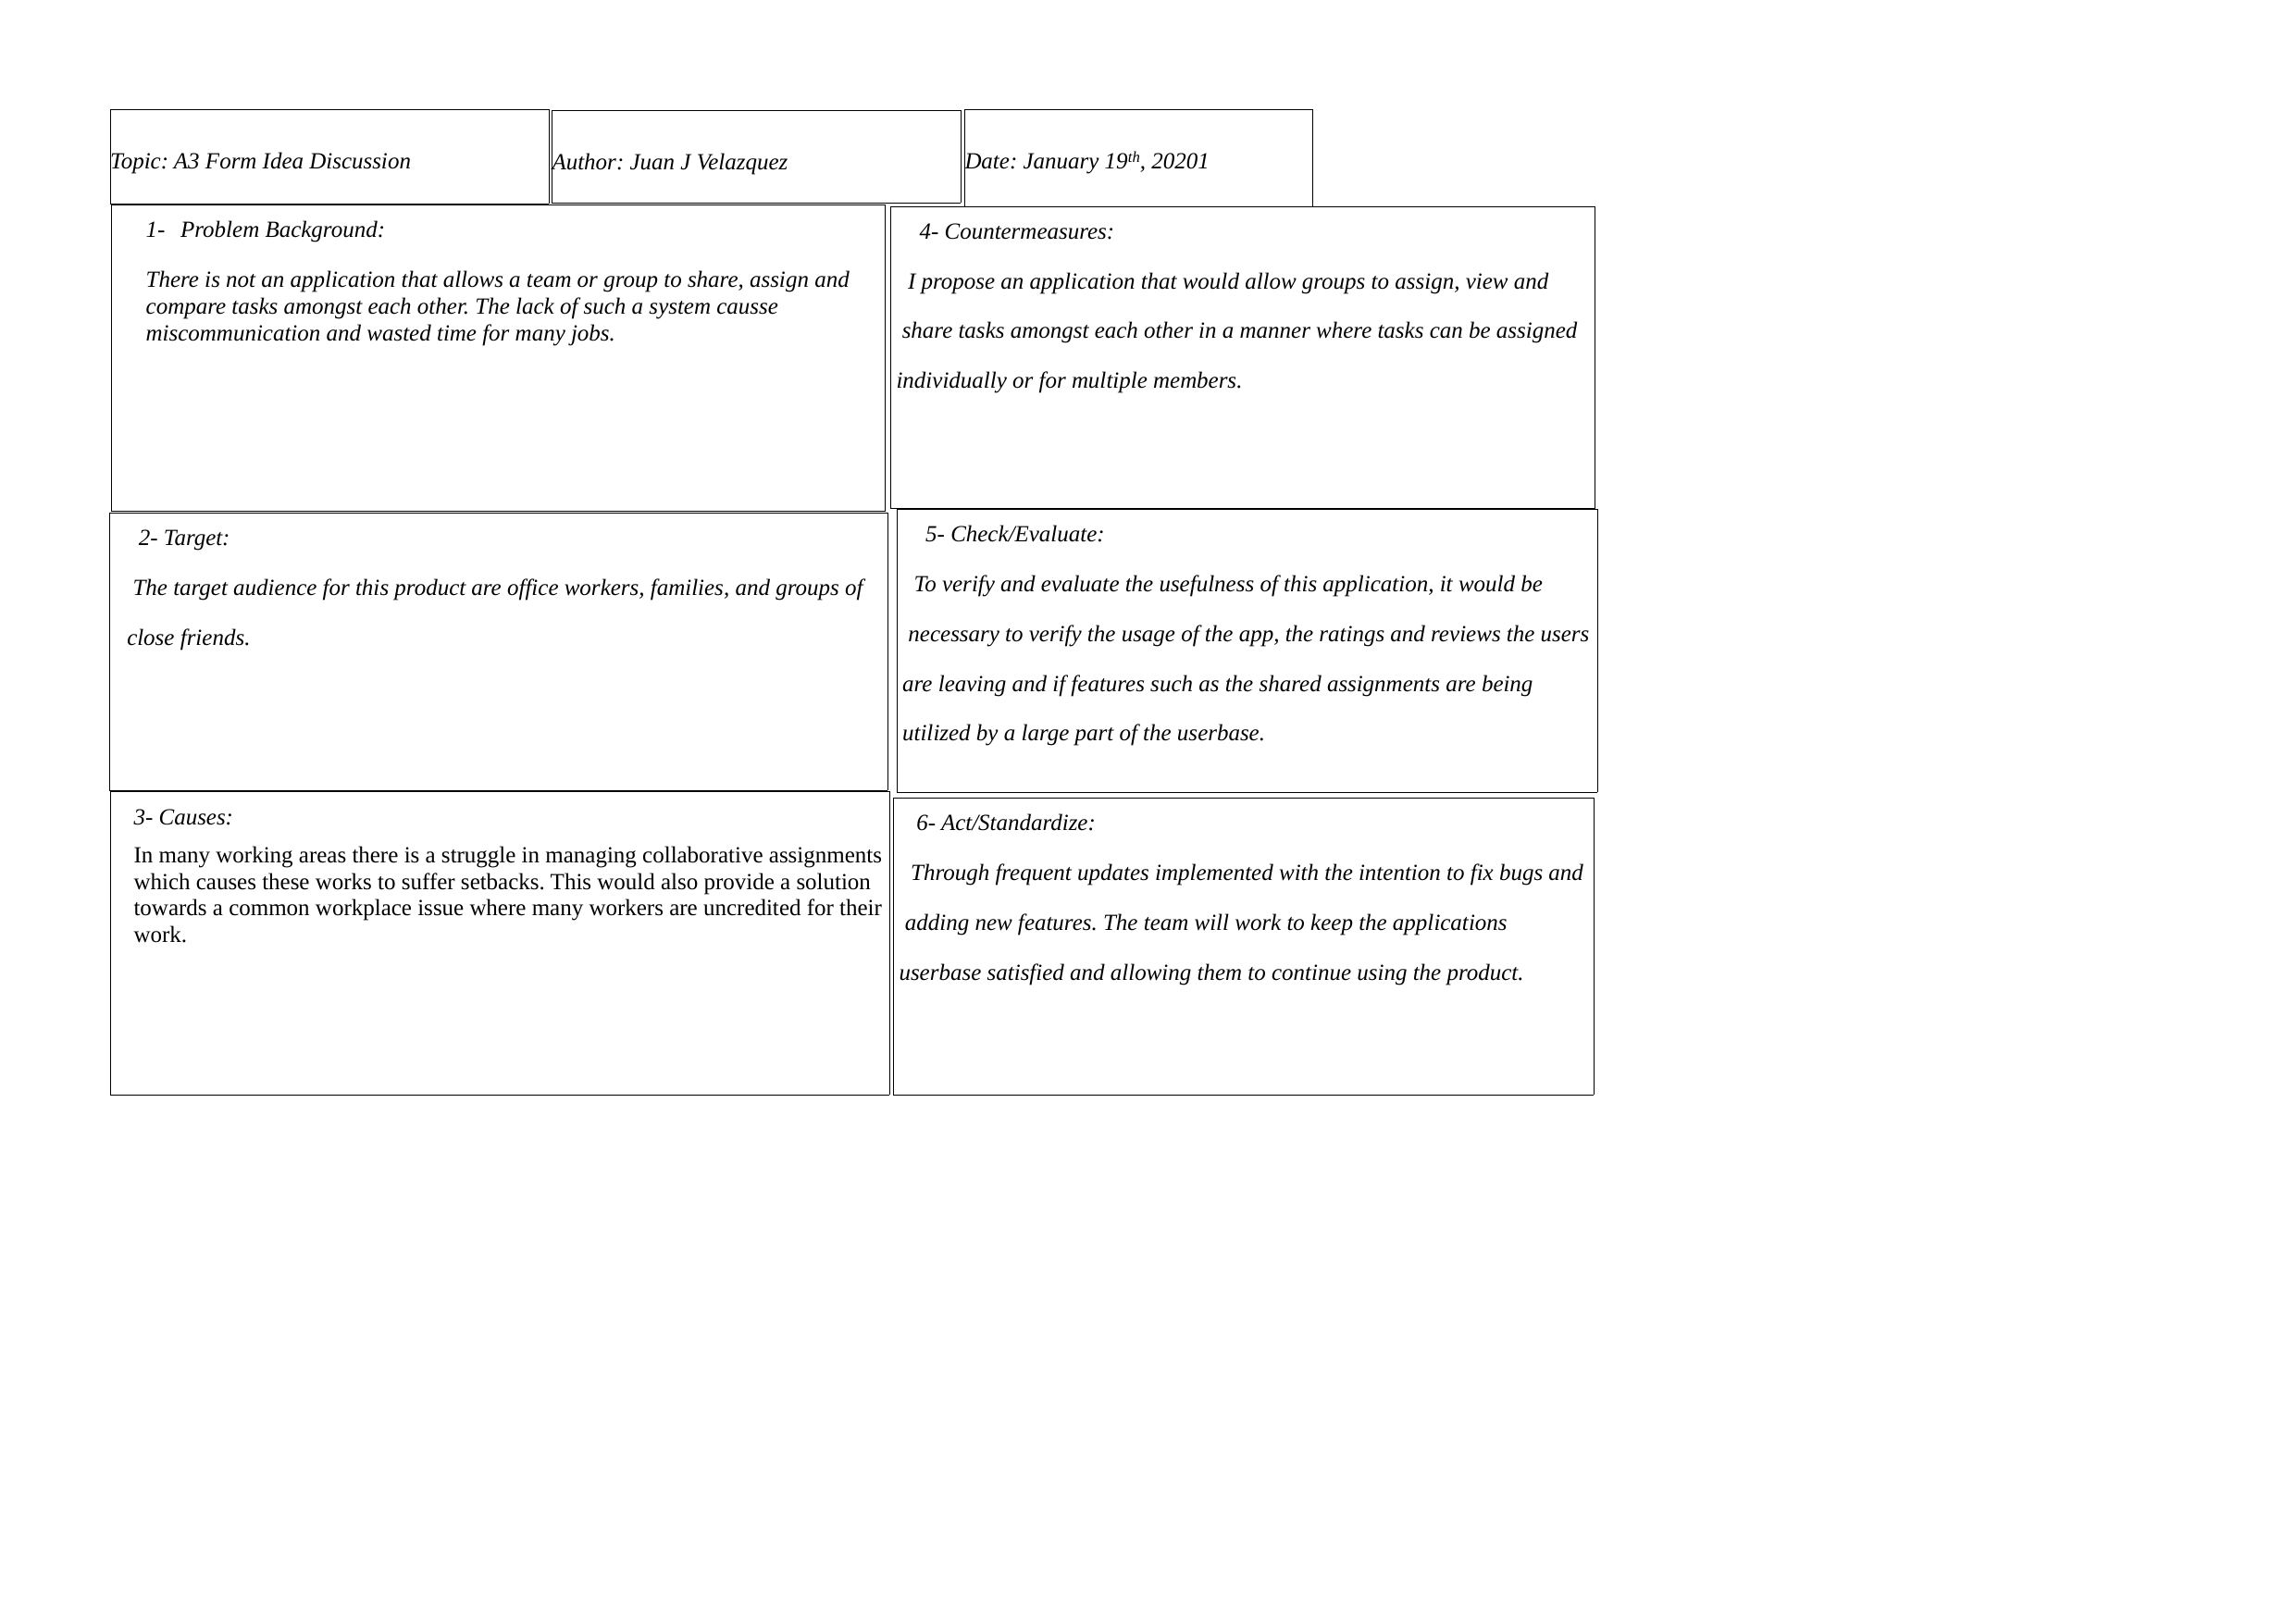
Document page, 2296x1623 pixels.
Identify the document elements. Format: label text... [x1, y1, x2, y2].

text 6- Act/Standardize: [894, 809, 1594, 836]
text Date: January 19th, 20201 [965, 147, 1311, 174]
text The target audience for this product are office workers, families, and groups of [110, 574, 887, 601]
text 4- Countermeasures: [891, 217, 1595, 244]
text work. [111, 921, 889, 948]
text close friends. [110, 624, 887, 650]
text adding new features. The team will work to keep the applications [894, 909, 1594, 935]
text In many working areas there is a struggle in managing collaborative assignments [111, 841, 889, 868]
text I propose an application that would allow groups to assign, view and [891, 267, 1595, 293]
text share tasks amongst each other in a manner where tasks can be assigned [891, 316, 1595, 343]
text which causes these works to suffer setbacks. This would also provide a solution [111, 868, 889, 894]
text towards a common workplace issue where many workers are uncredited for their [111, 894, 889, 921]
list Problem Background: [145, 216, 885, 242]
text userbase satisfied and allowing them to continue using the product. [894, 959, 1594, 985]
text Through frequent updates implemented with the intention to fix bugs and [894, 859, 1594, 886]
text Author: Juan J Velazquez [552, 148, 961, 175]
text To verify and evaluate the usefulness of this application, it would be [898, 570, 1597, 597]
text individually or for multiple members. [891, 366, 1595, 393]
text 5- Check/Evaluate: [898, 520, 1597, 547]
text There is not an application that allows a team or group to share, assign and compare tasks amongst each other. The lack of such a system causse miscommunication and wasted time for many jobs. [145, 266, 885, 345]
text 2- Target: [110, 524, 887, 551]
text 3- Causes: [111, 803, 889, 829]
text Topic: A3 Form Idea Discussion [111, 147, 549, 174]
text utilized by a large part of the userbase. [898, 719, 1597, 746]
text necessary to verify the usage of the app, the ratings and reviews the users [898, 620, 1597, 647]
text are leaving and if features such as the shared assignments are being [898, 670, 1597, 696]
